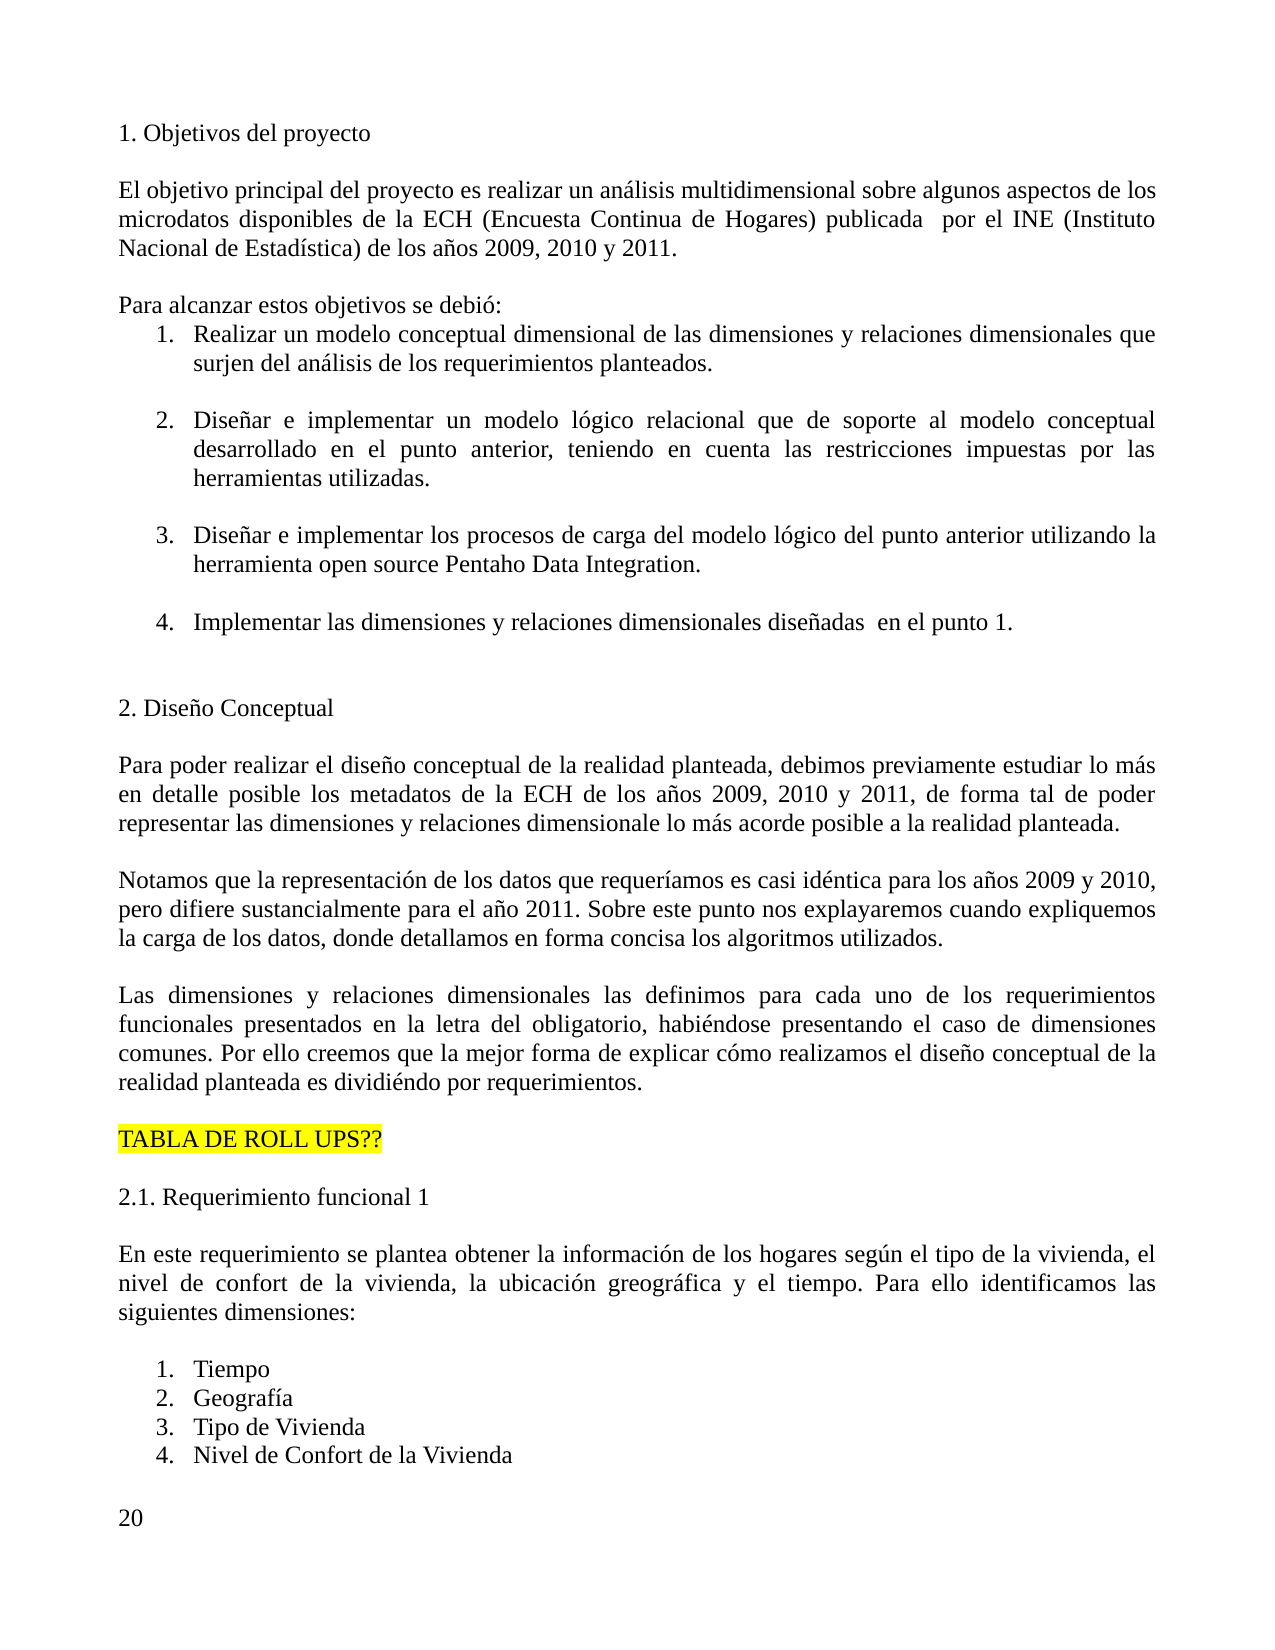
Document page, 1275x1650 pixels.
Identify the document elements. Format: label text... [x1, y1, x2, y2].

list Diseñar e implementar un modelo lógico relacional que de soporte al modelo conceptual desarrollado en el punto anterior, teniendo en cuenta las restricciones impuestas por las herramientas utilizadas. [156, 406, 1157, 492]
text Para poder realizar el diseño conceptual de la realidad planteada, debimos previamente estudiar lo más en detalle posible los metadatos de la ECH de los años 2009, 2010 y 2011, de forma tal de poder representar las dimensiones y relaciones dimensionale lo más acorde posible a la realidad planteada. [118, 751, 1157, 837]
text El objetivo principal del proyecto es realizar un análisis multidimensional sobre algunos aspectos de los microdatos disponibles de la ECH (Encuesta Continua de Hogares) publicada por el INE (Instituto Nacional de Estadística) de los años 2009, 2010 y 2011. [118, 176, 1157, 262]
list Geografía [156, 1383, 1157, 1412]
text 1. Objetivos del proyecto [118, 118, 1157, 147]
text Para alcanzar estos objetivos se debió: [118, 291, 1157, 319]
text En este requerimiento se plantea obtener la información de los hogares según el tipo de la vivienda, el nivel de confort de la vivienda, la ubicación greográfica y el tiempo. Para ello identificamos las siguientes dimensiones: [118, 1239, 1157, 1326]
list Diseñar e implementar los procesos de carga del modelo lógico del punto anterior utilizando la herramienta open source Pentaho Data Integration. [156, 521, 1157, 578]
list Nivel de Confort de la Vivienda [156, 1441, 1157, 1469]
text TABLA DE ROLL UPS?? [118, 1124, 1157, 1153]
list Tipo de Vivienda [156, 1412, 1157, 1441]
text Notamos que la representación de los datos que requeríamos es casi idéntica para los años 2009 y 2010, pero difiere sustancialmente para el año 2011. Sobre este punto nos explayaremos cuando expliquemos la carga de los datos, donde detallamos en forma concisa los algoritmos utilizados. [118, 866, 1157, 952]
list Realizar un modelo conceptual dimensional de las dimensiones y relaciones dimensionales que surjen del análisis de los requerimientos planteados. [156, 319, 1157, 377]
list Implementar las dimensiones y relaciones dimensionales diseñadas en el punto 1. [156, 607, 1157, 636]
text Las dimensiones y relaciones dimensionales las definimos para cada uno de los requerimientos funcionales presentados en la letra del obligatorio, habiéndose presentando el caso de dimensiones comunes. Por ello creemos que la mejor forma de explicar cómo realizamos el diseño conceptual de la realidad planteada es dividiéndo por requerimientos. [118, 981, 1157, 1096]
text 2.1. Requerimiento funcional 1 [118, 1182, 1157, 1211]
text 2. Diseño Conceptual [118, 693, 1157, 722]
list Tiempo [156, 1354, 1157, 1383]
